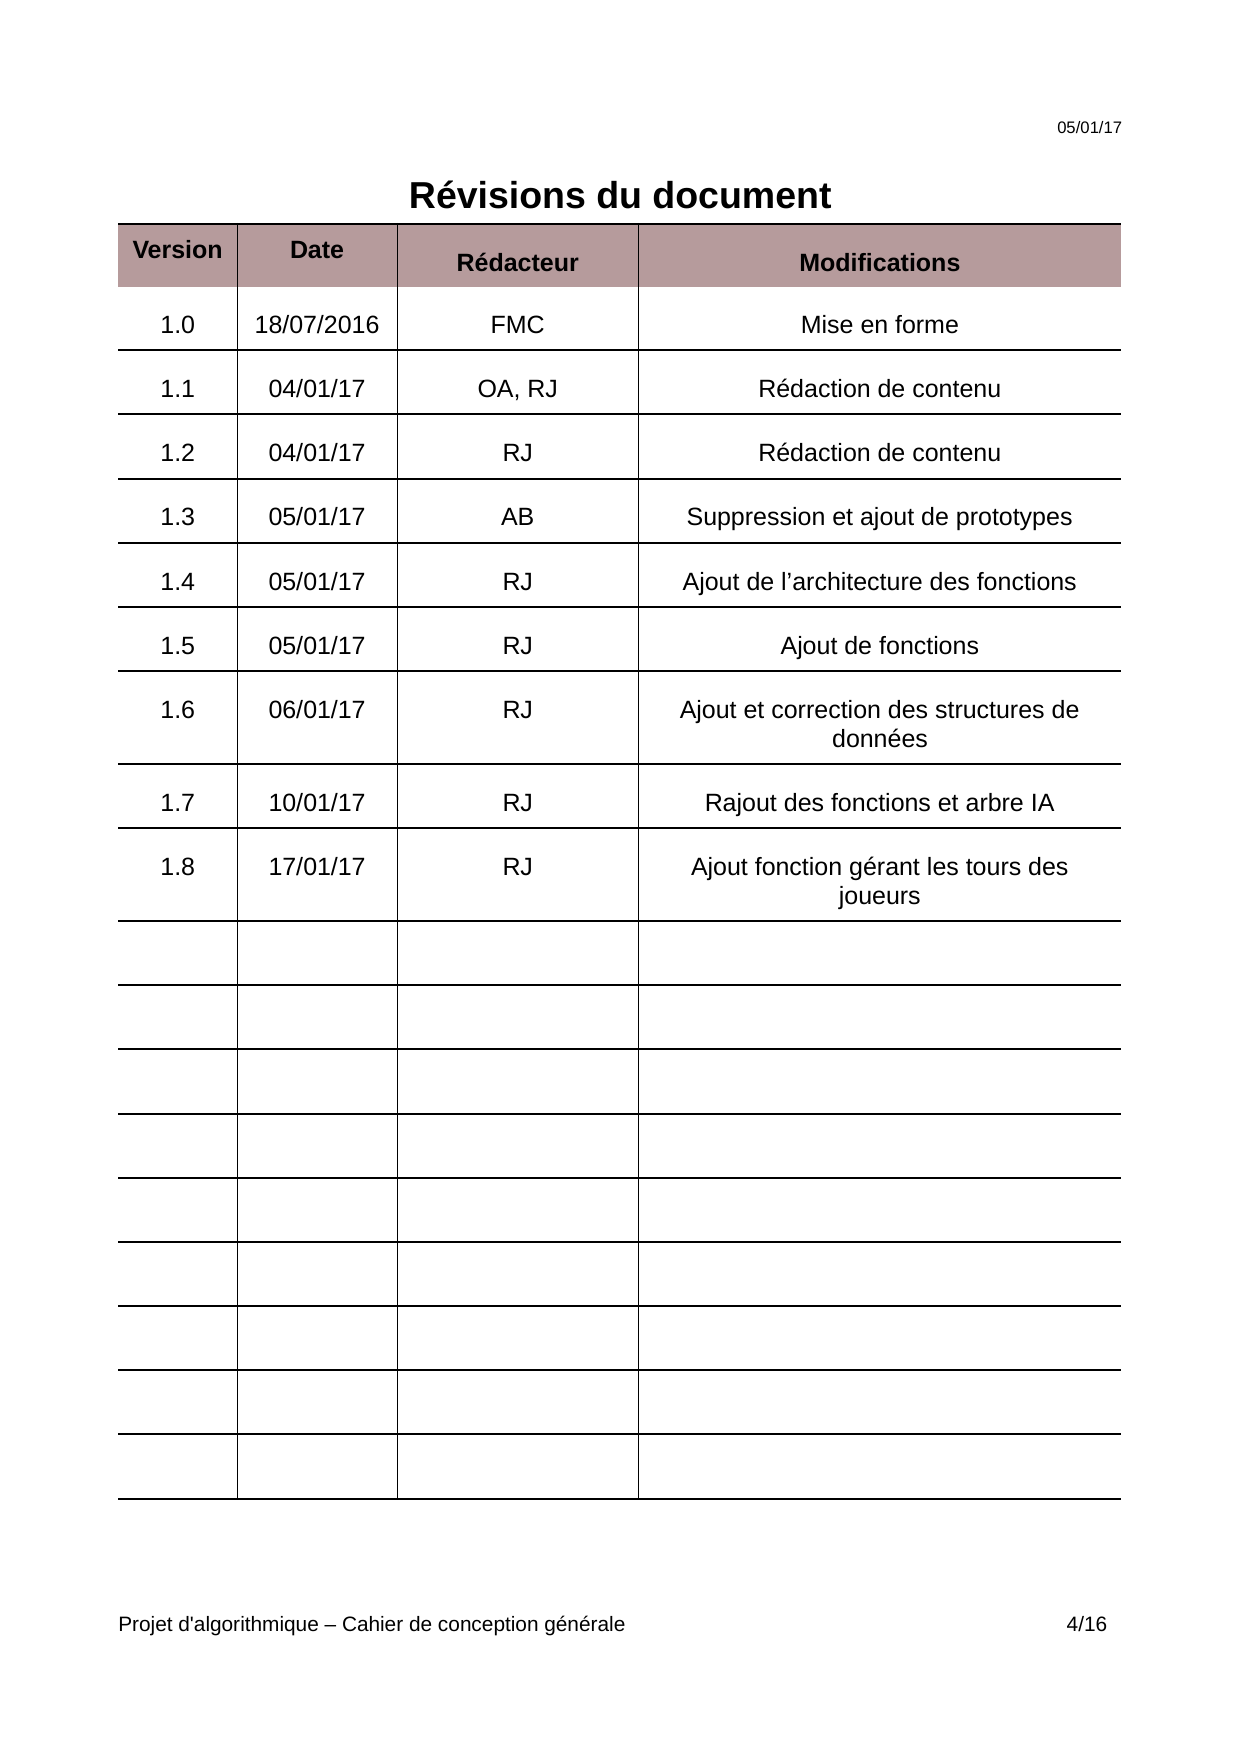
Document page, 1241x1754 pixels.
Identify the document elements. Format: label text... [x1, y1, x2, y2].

table_cell 10/01/17 [238, 765, 397, 827]
table_cell RJ [398, 415, 638, 477]
table_cell 1.1 [118, 351, 237, 413]
table_cell [238, 1307, 397, 1369]
table_cell [118, 922, 237, 984]
text Révisions du document [118, 173, 1122, 216]
table_cell [118, 986, 237, 1048]
table_cell 05/01/17 [238, 480, 397, 542]
table_cell Mise en forme [639, 287, 1121, 349]
table_cell [639, 1243, 1121, 1305]
table_cell 1.6 [118, 672, 237, 763]
table_cell [398, 1243, 638, 1305]
table_cell [118, 1435, 237, 1497]
table_cell [238, 1115, 397, 1177]
table_header Rédacteur [398, 225, 638, 287]
table_cell Rédaction de contenu [639, 415, 1121, 477]
table_cell Suppression et ajout de prototypes [639, 480, 1121, 542]
table_cell [118, 1371, 237, 1433]
table_cell Ajout de fonctions [639, 608, 1121, 670]
table_cell OA, RJ [398, 351, 638, 413]
table_cell [118, 1307, 237, 1369]
table_cell Ajout et correction des structures de données [639, 672, 1121, 763]
table_cell [118, 1179, 237, 1241]
table_cell [238, 1179, 397, 1241]
table_cell 1.3 [118, 480, 237, 542]
table_cell RJ [398, 829, 638, 920]
table_cell 1.2 [118, 415, 237, 477]
table_cell [639, 1307, 1121, 1369]
table_cell [238, 986, 397, 1048]
table_cell 18/07/2016 [238, 287, 397, 349]
table_cell [398, 922, 638, 984]
table_cell 04/01/17 [238, 351, 397, 413]
table_cell 1.4 [118, 544, 237, 606]
table_cell RJ [398, 672, 638, 763]
table_cell [118, 1243, 237, 1305]
table_cell 1.7 [118, 765, 237, 827]
table_header Modifications [639, 225, 1121, 287]
table_cell RJ [398, 765, 638, 827]
table_cell Rédaction de contenu [639, 351, 1121, 413]
table_cell AB [398, 480, 638, 542]
table_cell Rajout des fonctions et arbre IA [639, 765, 1121, 827]
table_cell [639, 1179, 1121, 1241]
table_cell [639, 1050, 1121, 1112]
table_cell [398, 1307, 638, 1369]
table_cell [639, 1115, 1121, 1177]
table_cell 06/01/17 [238, 672, 397, 763]
table_cell [238, 1435, 397, 1497]
table_cell [118, 1115, 237, 1177]
table_cell [238, 922, 397, 984]
table_cell [639, 1371, 1121, 1433]
table_cell [398, 1371, 638, 1433]
table_cell [238, 1243, 397, 1305]
table_cell [238, 1050, 397, 1112]
table_cell 1.8 [118, 829, 237, 920]
table_cell [398, 1050, 638, 1112]
table_cell FMC [398, 287, 638, 349]
table_cell Ajout fonction gérant les tours des joueurs [639, 829, 1121, 920]
table_cell [398, 1179, 638, 1241]
table_cell [398, 1435, 638, 1497]
table_cell [639, 1435, 1121, 1497]
table_cell [118, 1050, 237, 1112]
table_cell 04/01/17 [238, 415, 397, 477]
table_cell [398, 1115, 638, 1177]
table_cell RJ [398, 544, 638, 606]
table_cell 17/01/17 [238, 829, 397, 920]
table_cell 05/01/17 [238, 608, 397, 670]
table_cell 1.0 [118, 287, 237, 349]
table_cell 1.5 [118, 608, 237, 670]
table_header Date [238, 225, 397, 287]
table_cell [238, 1371, 397, 1433]
table_cell RJ [398, 608, 638, 670]
table_cell [639, 986, 1121, 1048]
table_cell [639, 922, 1121, 984]
table_cell [398, 986, 638, 1048]
table_cell 05/01/17 [238, 544, 397, 606]
table_cell Ajout de l’architecture des fonctions [639, 544, 1121, 606]
table_header Version [118, 225, 237, 287]
